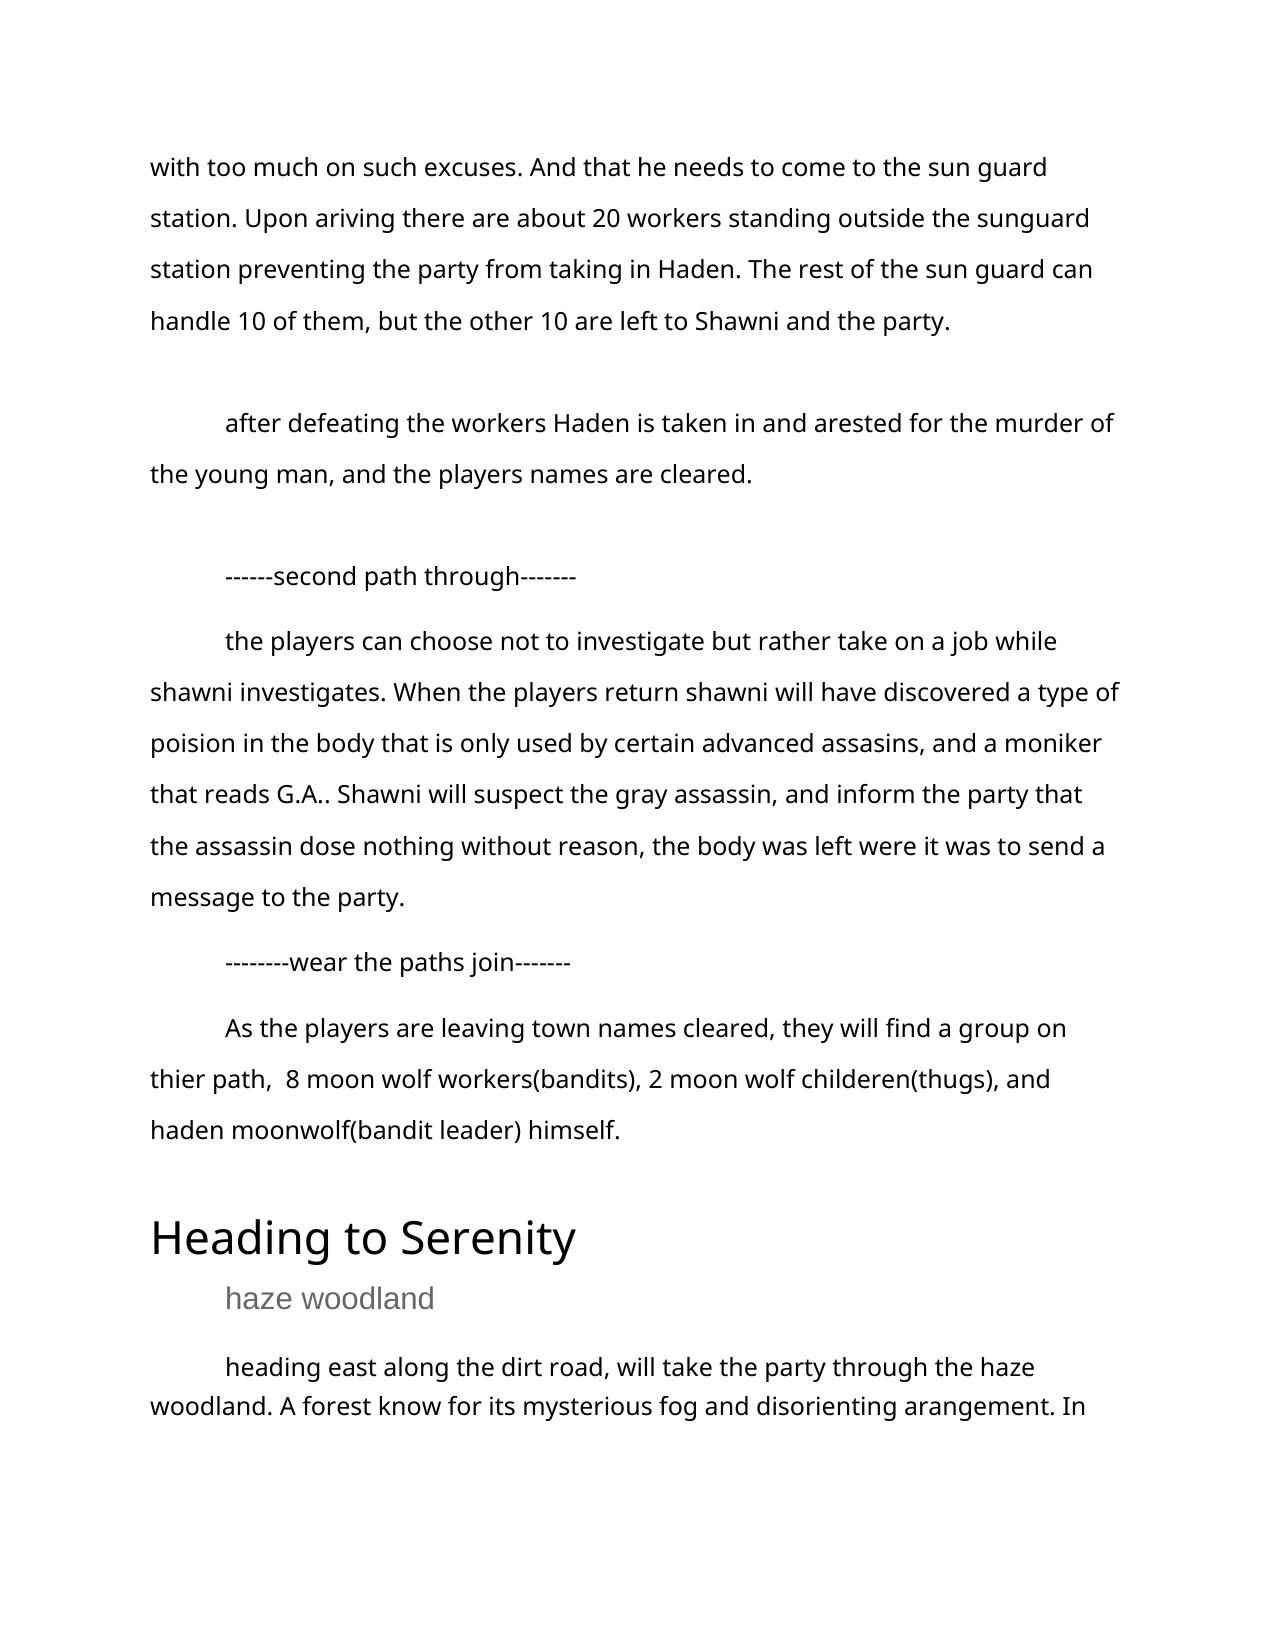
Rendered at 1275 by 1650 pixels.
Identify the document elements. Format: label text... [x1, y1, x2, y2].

subtitle haze woodland [150, 1280, 1125, 1316]
text As the players are leaving town names cleared, they will find a group on thier path, 8 moon wolf workers(bandits), 2 moon wolf childeren(thugs), and haden moonwolf(bandit leader) himself. [150, 1010, 1125, 1147]
text ------second path through------- [150, 558, 1125, 592]
text heading east along the dirt road, will take the party through the haze woodland. A forest know for its mysterious fog and disorienting arangement. In [150, 1349, 1125, 1423]
text with too much on such excuses. And that he needs to come to the sun guard station. Upon ariving there are about 20 workers standing outside the sunguard station preventing the party from taking in Haden. The rest of the sun guard can handle 10 of them, but the other 10 are left to Shawni and the party. [150, 150, 1125, 337]
text --------wear the paths join------- [150, 945, 1125, 979]
subtitle Heading to Serenity [150, 1205, 1125, 1268]
text the players can choose not to investigate but rather take on a job while shawni investigates. When the players return shawni will have discovered a type of poision in the body that is only used by certain advanced assasins, and a moniker that reads G.A.. Shawni will suspect the gray assassin, and inform the party that the assassin dose nothing without reason, the body was left were it was to send a message to the party. [150, 624, 1125, 913]
text after defeating the workers Haden is taken in and arested for the murder of the young man, and the players names are cleared. [150, 405, 1125, 490]
